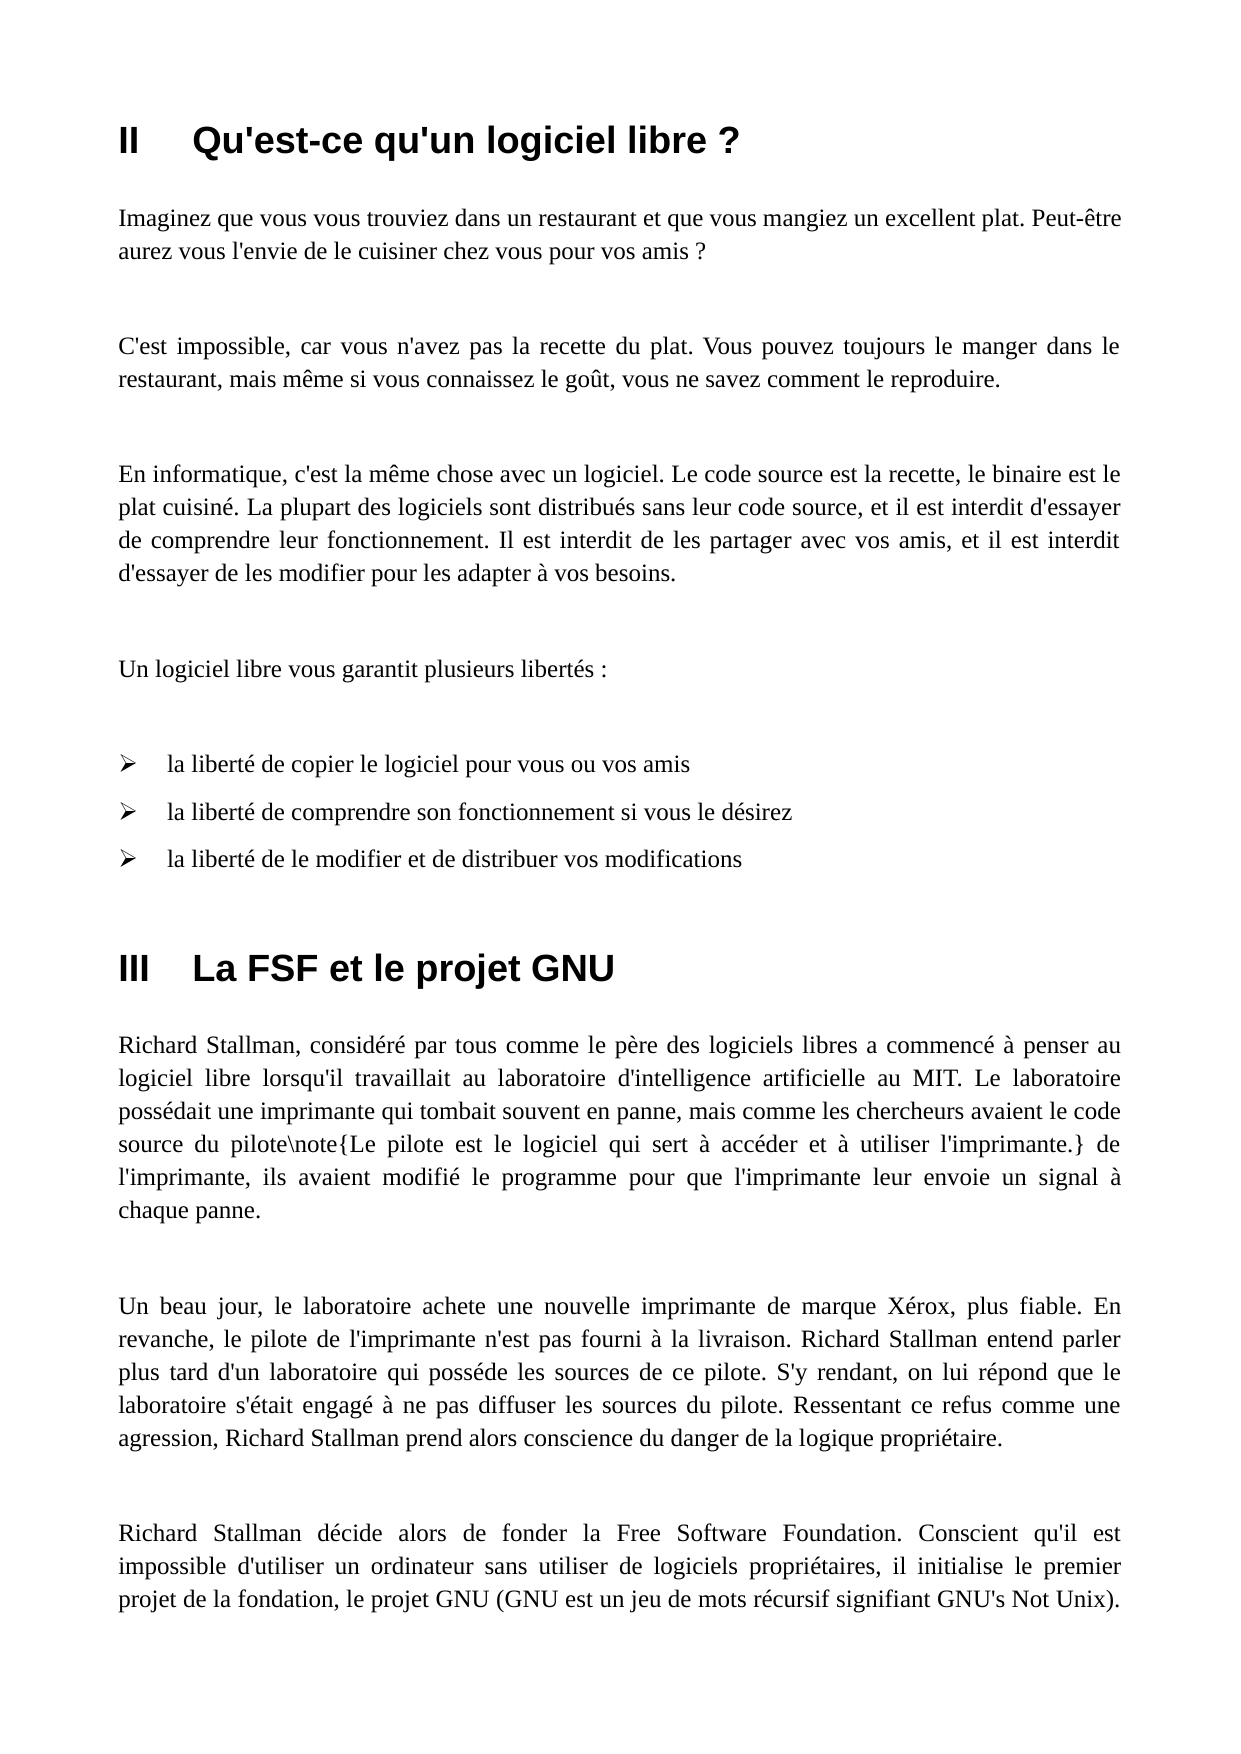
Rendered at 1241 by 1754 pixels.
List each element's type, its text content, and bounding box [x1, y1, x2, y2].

text Richard Stallman décide alors de fonder la Free Software Foundation. Conscient qu'il est impossible d'utiliser un ordinateur sans utiliser de logiciels propriétaires, il initialise le premier projet de la fondation, le projet GNU (GNU est un jeu de mots récursif signifiant GNU's Not Unix). [118, 1518, 1122, 1613]
text Un beau jour, le laboratoire achete une nouvelle imprimante de marque Xérox, plus fiable. En revanche, le pilote de l'imprimante n'est pas fourni à la livraison. Richard Stallman entend parler plus tard d'un laboratoire qui posséde les sources de ce pilote. S'y rendant, on lui répond que le laboratoire s'était engagé à ne pas diffuser les sources du pilote. Ressentant ce refus comme une agression, Richard Stallman prend alors conscience du danger de la logique propriétaire. [118, 1291, 1122, 1452]
text En informatique, c'est la même chose avec un logiciel. Le code source est la recette, le binaire est le plat cuisiné. La plupart des logiciels sont distribués sans leur code source, et il est interdit d'essayer de comprendre leur fonctionnement. Il est interdit de les partager avec vos amis, et il est interdit d'essayer de les modifier pour les adapter à vos besoins. [118, 459, 1122, 587]
list la liberté de comprendre son fonctionnement si vous le désirez [118, 797, 1122, 825]
subtitle Qu'est-ce qu'un logiciel libre ? [118, 118, 1122, 162]
list la liberté de copier le logiciel pour vous ou vos amis [118, 749, 1122, 778]
subtitle La FSF et le projet GNU [118, 946, 1122, 989]
list la liberté de le modifier et de distribuer vos modifications [118, 844, 1122, 873]
text Imaginez que vous vous trouviez dans un restaurant et que vous mangiez un excellent plat. Peut-être aurez vous l'envie de le cuisiner chez vous pour vos amis ? [118, 203, 1122, 265]
text Richard Stallman, considéré par tous comme le père des logiciels libres a commencé à penser au logiciel libre lorsqu'il travaillait au laboratoire d'intelligence artificielle au MIT. Le laboratoire possédait une imprimante qui tombait souvent en panne, mais comme les chercheurs avaient le code source du pilote\note{Le pilote est le logiciel qui sert à accéder et à utiliser l'imprimante.} de l'imprimante, ils avaient modifié le programme pour que l'imprimante leur envoie un signal à chaque panne. [118, 1030, 1122, 1224]
text C'est impossible, car vous n'avez pas la recette du plat. Vous pouvez toujours le manger dans le restaurant, mais même si vous connaissez le goût, vous ne savez comment le reproduire. [118, 331, 1122, 393]
text Un logiciel libre vous garantit plusieurs libertés : [118, 654, 1122, 682]
